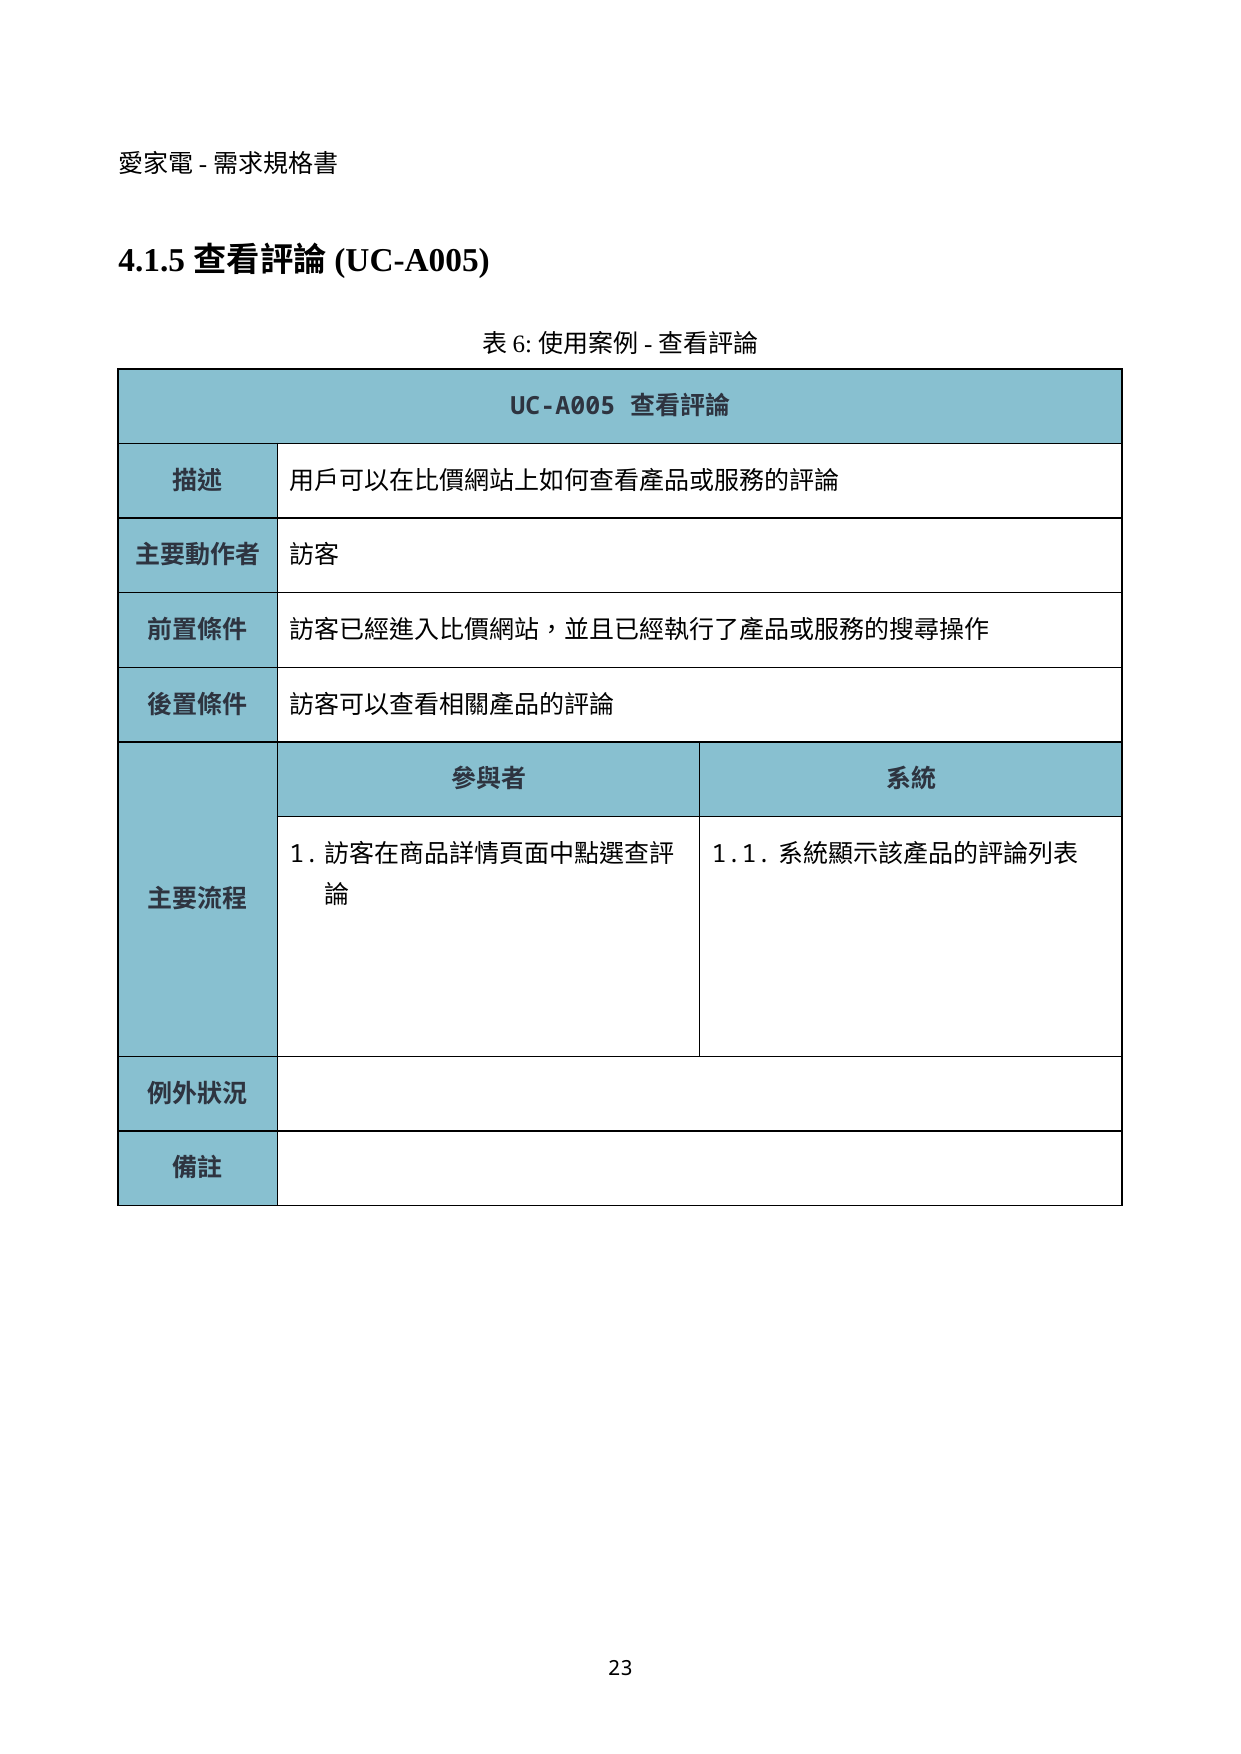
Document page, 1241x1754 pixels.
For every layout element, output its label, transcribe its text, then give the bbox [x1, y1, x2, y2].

table_cell 訪客在商品詳情頁面中點選查評論 [278, 817, 699, 1056]
table_cell 描述 [119, 444, 277, 517]
table_cell 前置條件 [119, 593, 277, 666]
table_cell 例外狀況 [119, 1057, 277, 1130]
table_cell 系統顯示該產品的評論列表 [700, 817, 1121, 1056]
table_cell 系統 [700, 743, 1121, 816]
table_cell 用戶可以在比價網站上如何查看產品或服務的評論 [278, 444, 1121, 517]
table_cell 主要流程 [119, 743, 277, 1056]
table_cell 備註 [119, 1132, 277, 1205]
table_header UC-A005 查看評論 [119, 370, 1121, 443]
table_cell 訪客已經進入比價網站，並且已經執行了產品或服務的搜尋操作 [278, 593, 1121, 666]
text 表 6: 使用案例 - 查看評論 [118, 323, 1122, 359]
table_cell 訪客可以查看相關產品的評論 [278, 668, 1121, 741]
table_cell 參與者 [278, 743, 699, 816]
table_cell 訪客 [278, 519, 1121, 592]
table_cell [278, 1057, 1121, 1130]
table_cell [278, 1132, 1121, 1205]
table_cell 後置條件 [119, 668, 277, 741]
table_cell 主要動作者 [119, 519, 277, 592]
subtitle 4.1.5 查看評論 (UC-A005) [118, 232, 1122, 281]
